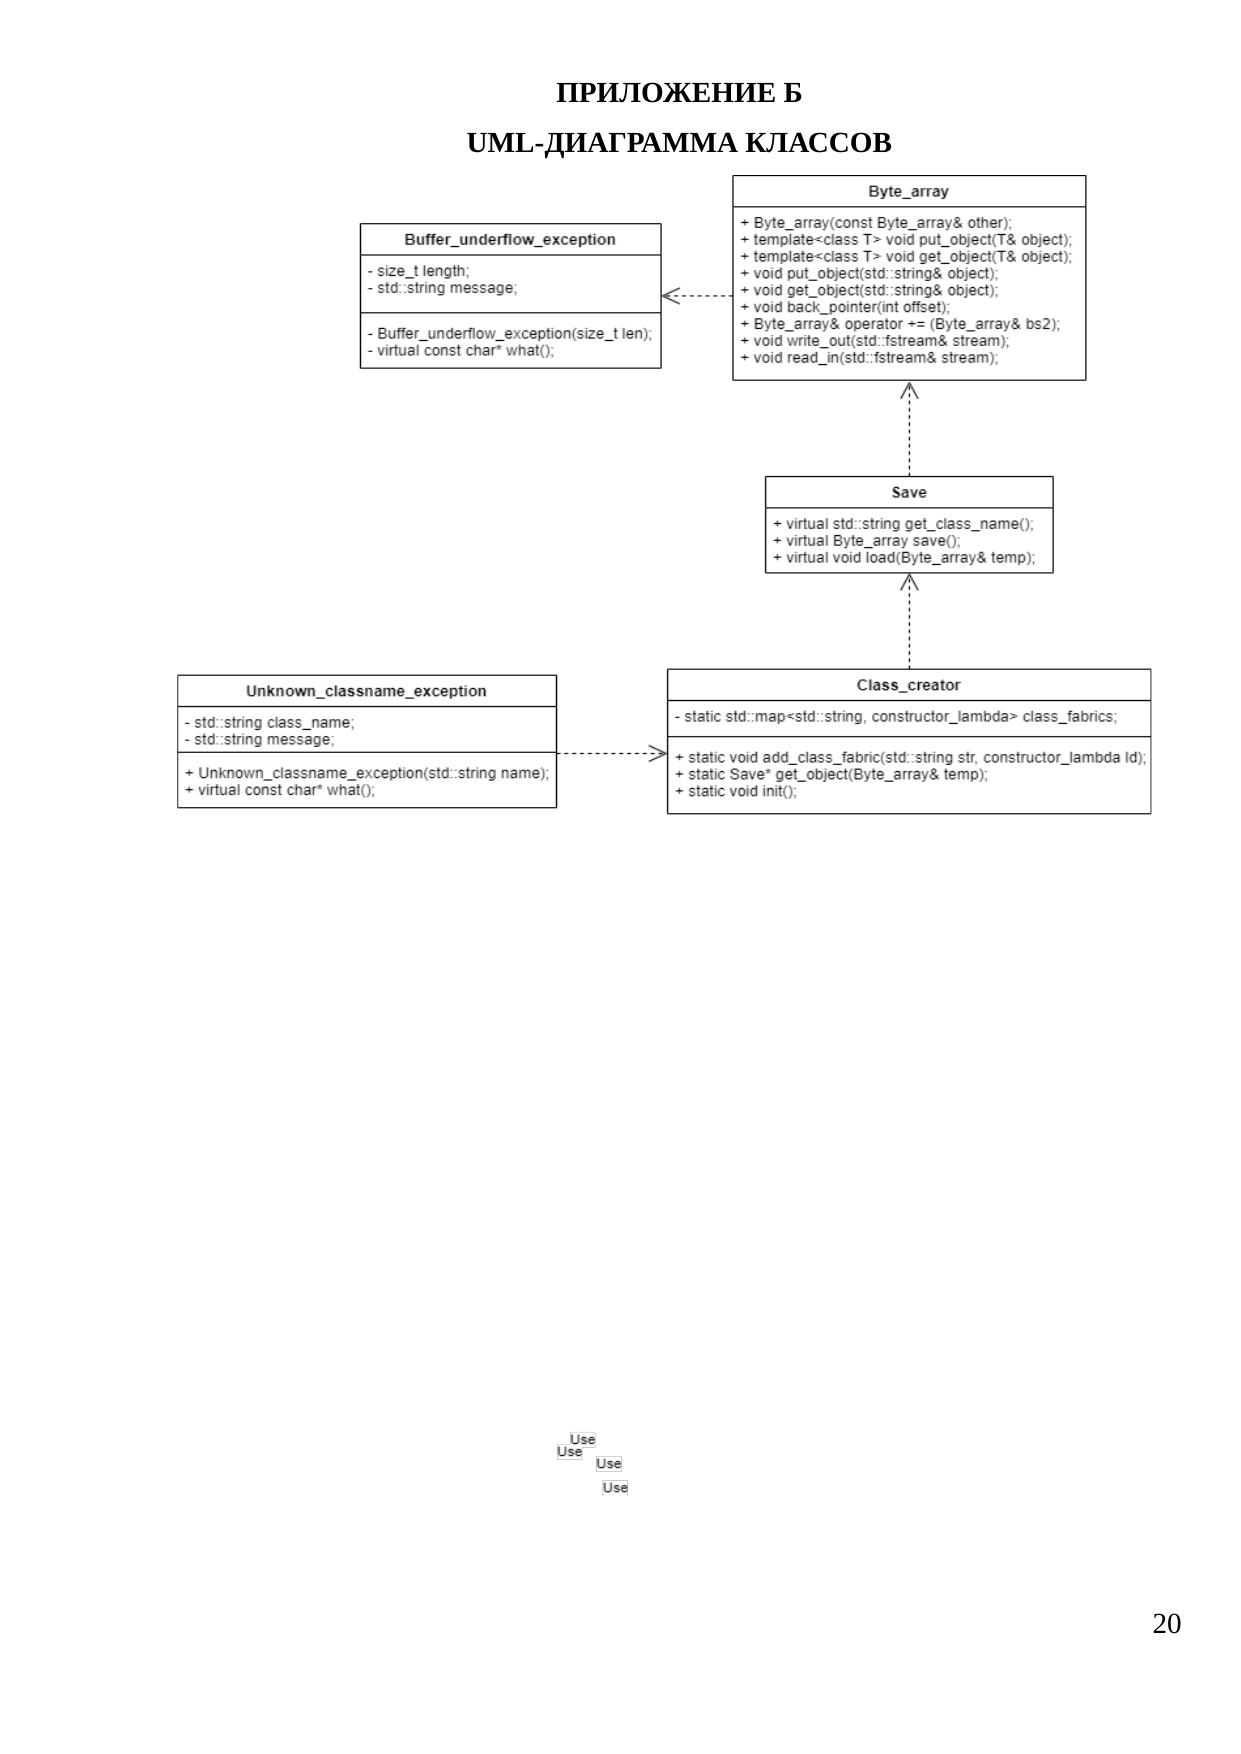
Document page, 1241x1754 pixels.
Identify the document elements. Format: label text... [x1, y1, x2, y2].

subtitle Приложение Б UML-диаграмма классов [177, 75, 1181, 159]
